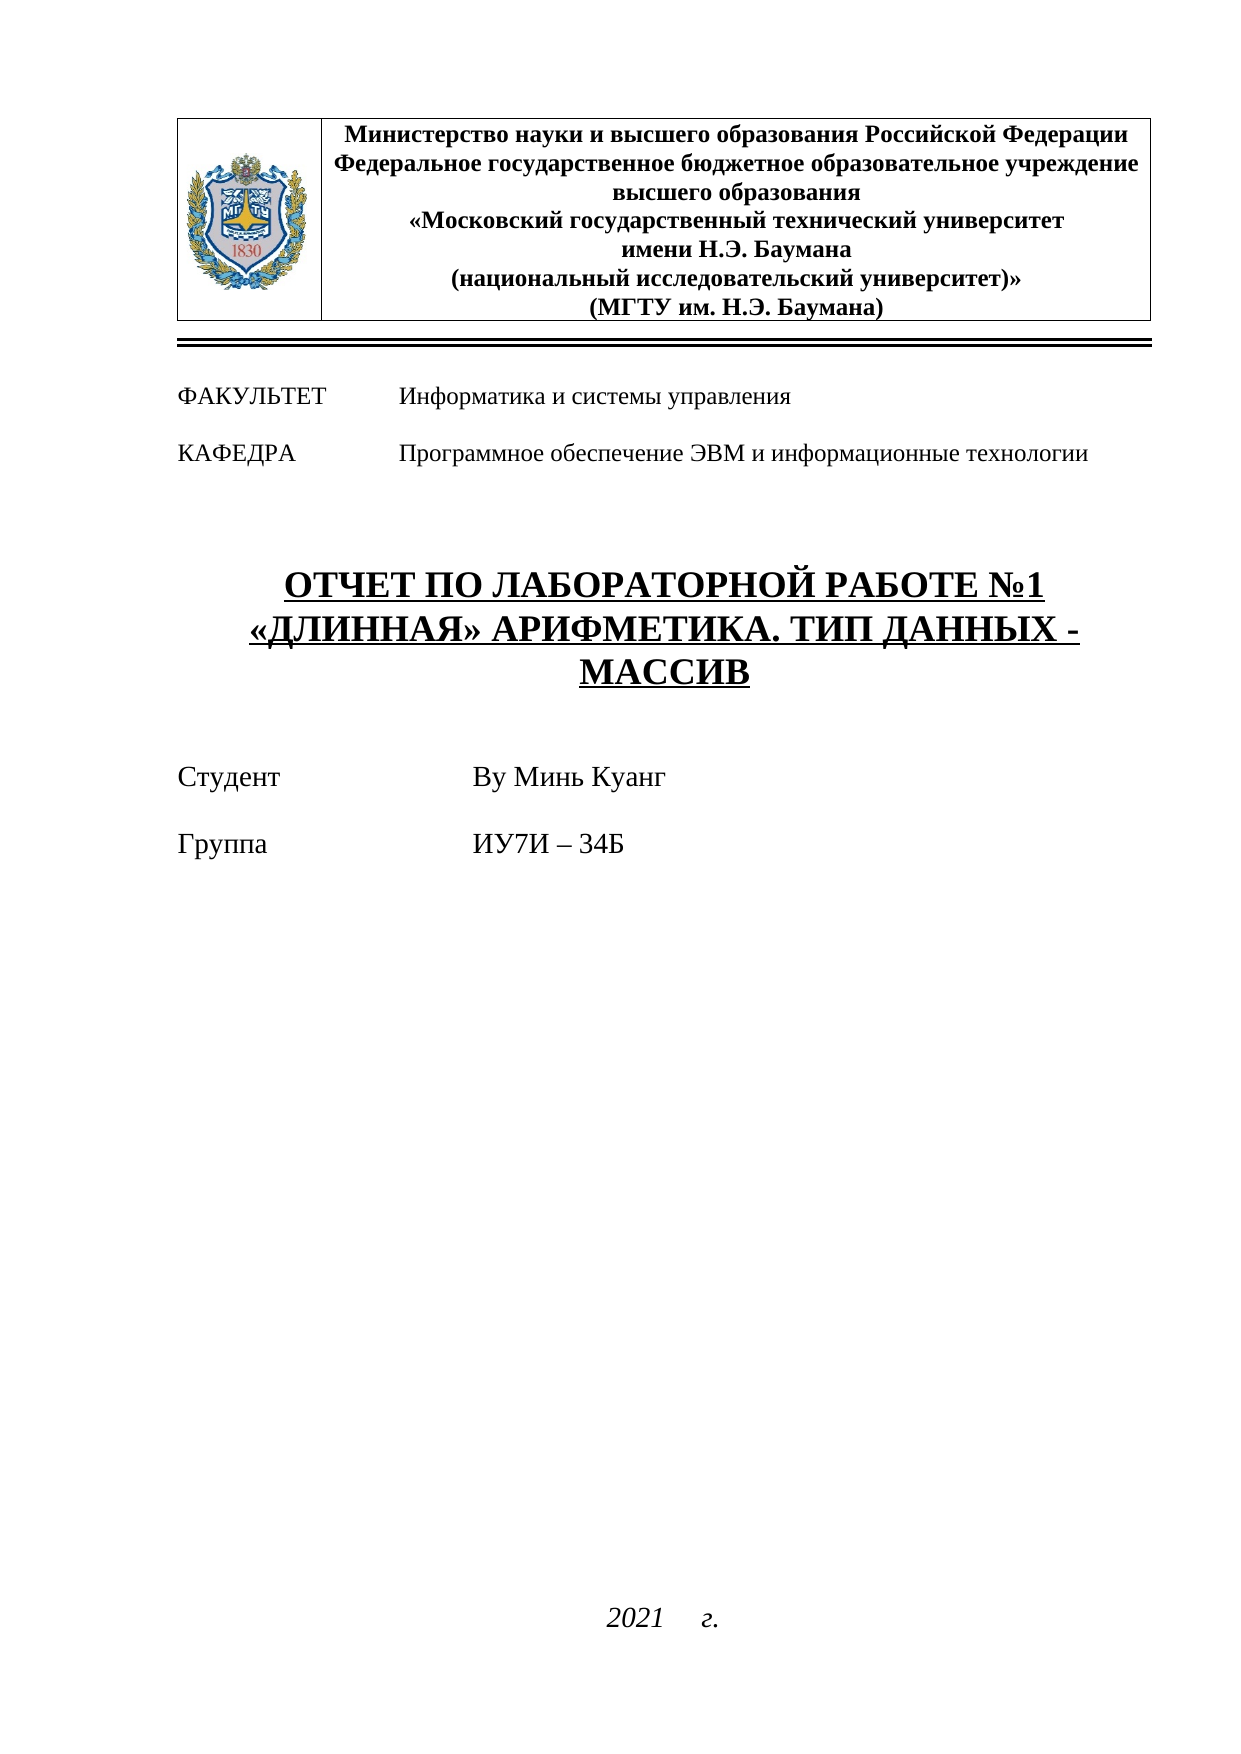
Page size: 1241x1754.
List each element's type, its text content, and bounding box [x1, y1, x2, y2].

text ОТЧЕТ ПО ЛАБОРАТОРНОЙ РАБОТЕ №1 «ДЛИННАЯ» АРИФМЕТИКА. ТИП ДАННЫХ - МАССИВ [177, 563, 1152, 692]
text КАФЕДРА Программное обеспечение ЭВМ и информационные технологии [177, 438, 1152, 467]
table_header [178, 119, 321, 320]
text Группа ИУ7И – 34Б [177, 826, 1152, 860]
table_header Министерство науки и высшего образования Российской Федерации Федеральное государственное бюджетное образовательное учреждение высшего образования «Московский государственный технический университет имени Н.Э. Баумана (национальный исследовательский университет)» (МГТУ им. Н.Э. Баумана) [322, 119, 1150, 320]
text ФАКУЛЬТЕТ Информатика и системы управления [177, 381, 1152, 409]
text 2021 г. [177, 1600, 1152, 1634]
text Студент Ву Минь Куанг [177, 759, 1152, 793]
